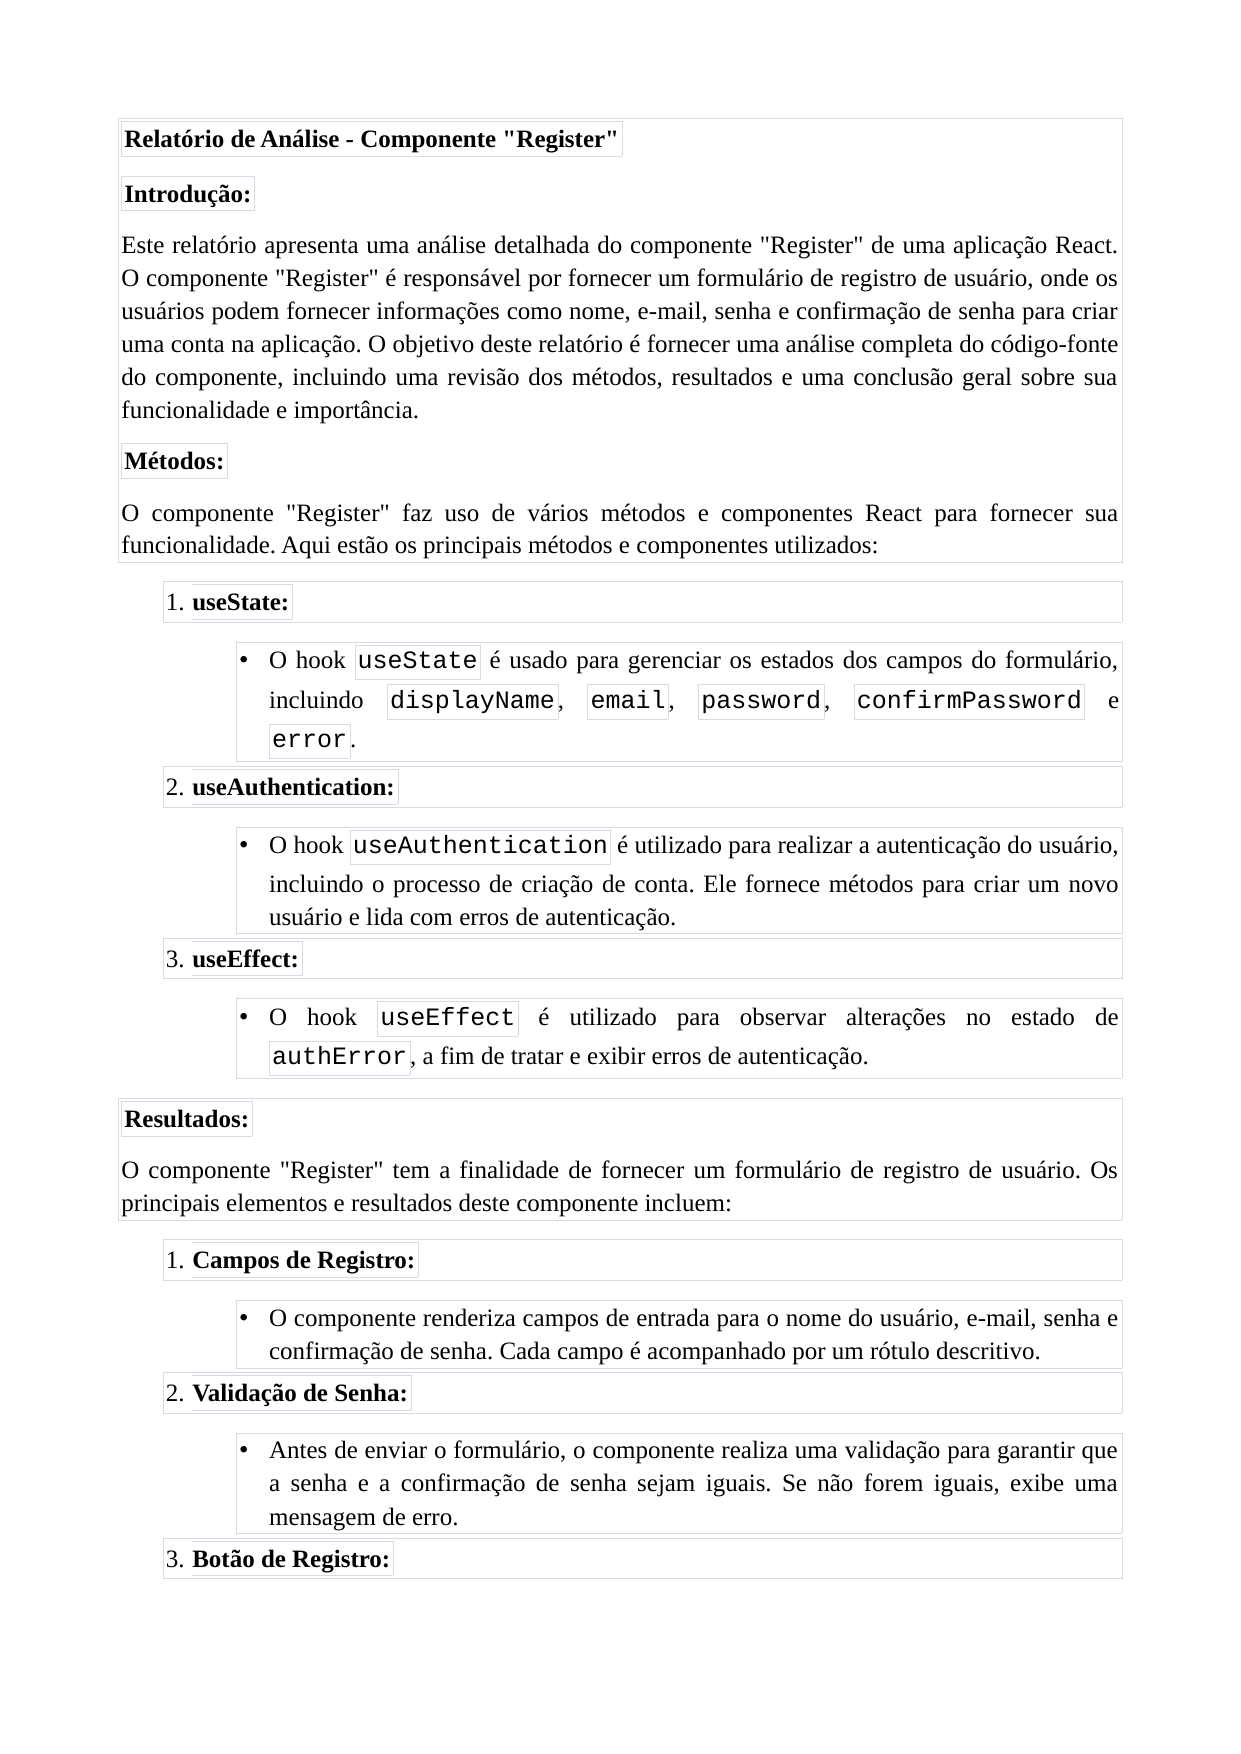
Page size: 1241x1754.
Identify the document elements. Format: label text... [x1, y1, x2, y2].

list Validação de Senha: [164, 1373, 1122, 1413]
list useState: [164, 582, 1122, 622]
text Relatório de Análise - Componente "Register" [119, 119, 1122, 156]
list O hook useEffect é utilizado para observar alterações no estado de authError, a fim de tratar e exibir erros de autenticação. [237, 999, 1122, 1078]
list Botão de Registro: [164, 1539, 1122, 1578]
list useEffect: [164, 939, 1122, 978]
list Antes de enviar o formulário, o componente realiza uma validação para garantir que a senha e a confirmação de senha sejam iguais. Se não forem iguais, exibe uma mensagem de erro. [237, 1434, 1122, 1533]
text Introdução: [119, 173, 1122, 211]
text O componente "Register" tem a finalidade de fornecer um formulário de registro de usuário. Os principais elementos e resultados deste componente incluem: [119, 1152, 1122, 1220]
text Este relatório apresenta uma análise detalhada do componente "Register" de uma aplicação React. O componente "Register" é responsável por fornecer um formulário de registro de usuário, onde os usuários podem fornecer informações como nome, e-mail, senha e confirmação de senha para criar uma conta na aplicação. O objetivo deste relatório é fornecer uma análise completa do código-fonte do componente, incluindo uma revisão dos métodos, resultados e uma conclusão geral sobre sua funcionalidade e importância. [119, 227, 1122, 424]
list O hook useAuthentication é utilizado para realizar a autenticação do usuário, incluindo o processo de criação de conta. Ele fornece métodos para criar um novo usuário e lida com erros de autenticação. [237, 828, 1122, 933]
list O hook useState é usado para gerenciar os estados dos campos do formulário, incluindo displayName, email, password, confirmPassword e error. [237, 643, 1122, 761]
text Métodos: [119, 440, 1122, 478]
text O componente "Register" faz uso de vários métodos e componentes React para fornecer sua funcionalidade. Aqui estão os principais métodos e componentes utilizados: [119, 494, 1122, 562]
text Resultados: [119, 1099, 1122, 1136]
list O componente renderiza campos de entrada para o nome do usuário, e-mail, senha e confirmação de senha. Cada campo é acompanhado por um rótulo descritivo. [237, 1301, 1122, 1368]
list Campos de Registro: [164, 1240, 1122, 1280]
list useAuthentication: [164, 767, 1122, 807]
